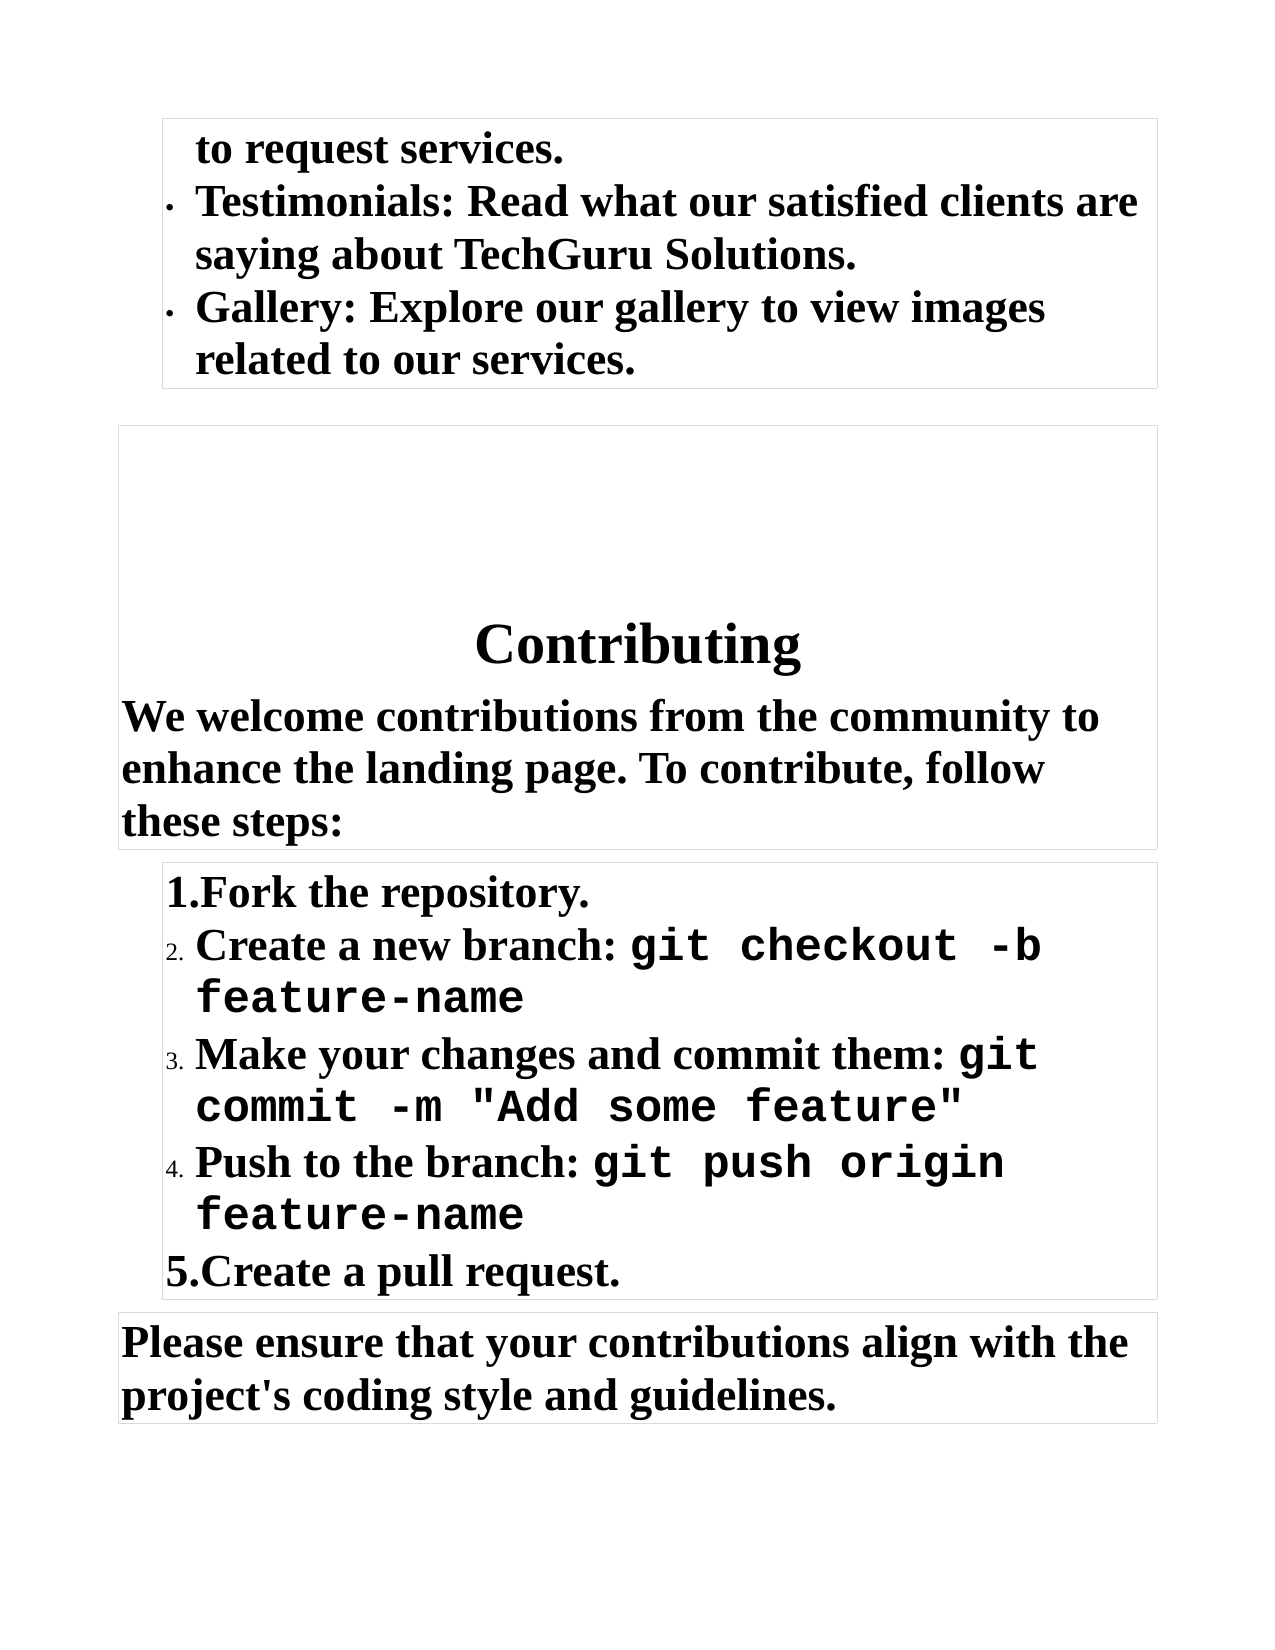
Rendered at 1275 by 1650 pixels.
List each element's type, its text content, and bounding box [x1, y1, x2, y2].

text Please ensure that your contributions align with the project's coding style and guidelines. [119, 1313, 1157, 1423]
list Create a new branch: git checkout -b feature-name [163, 914, 1157, 1023]
list Make your changes and commit them: git commit -m "Add some feature" [163, 1023, 1157, 1132]
list to request services. [163, 119, 1157, 171]
list Testimonials: Read what our satisfied clients are saying about TechGuru Solutions. [163, 171, 1157, 276]
list Push to the branch: git push origin feature-name [163, 1132, 1157, 1241]
subtitle Contributing [119, 606, 1157, 676]
list Create a pull request. [163, 1241, 1157, 1299]
list Gallery: Explore our gallery to view images related to our services. [163, 276, 1157, 388]
list Fork the repository. [163, 863, 1157, 914]
text We welcome contributions from the community to enhance the landing page. To contribute, follow these steps: [119, 685, 1157, 849]
